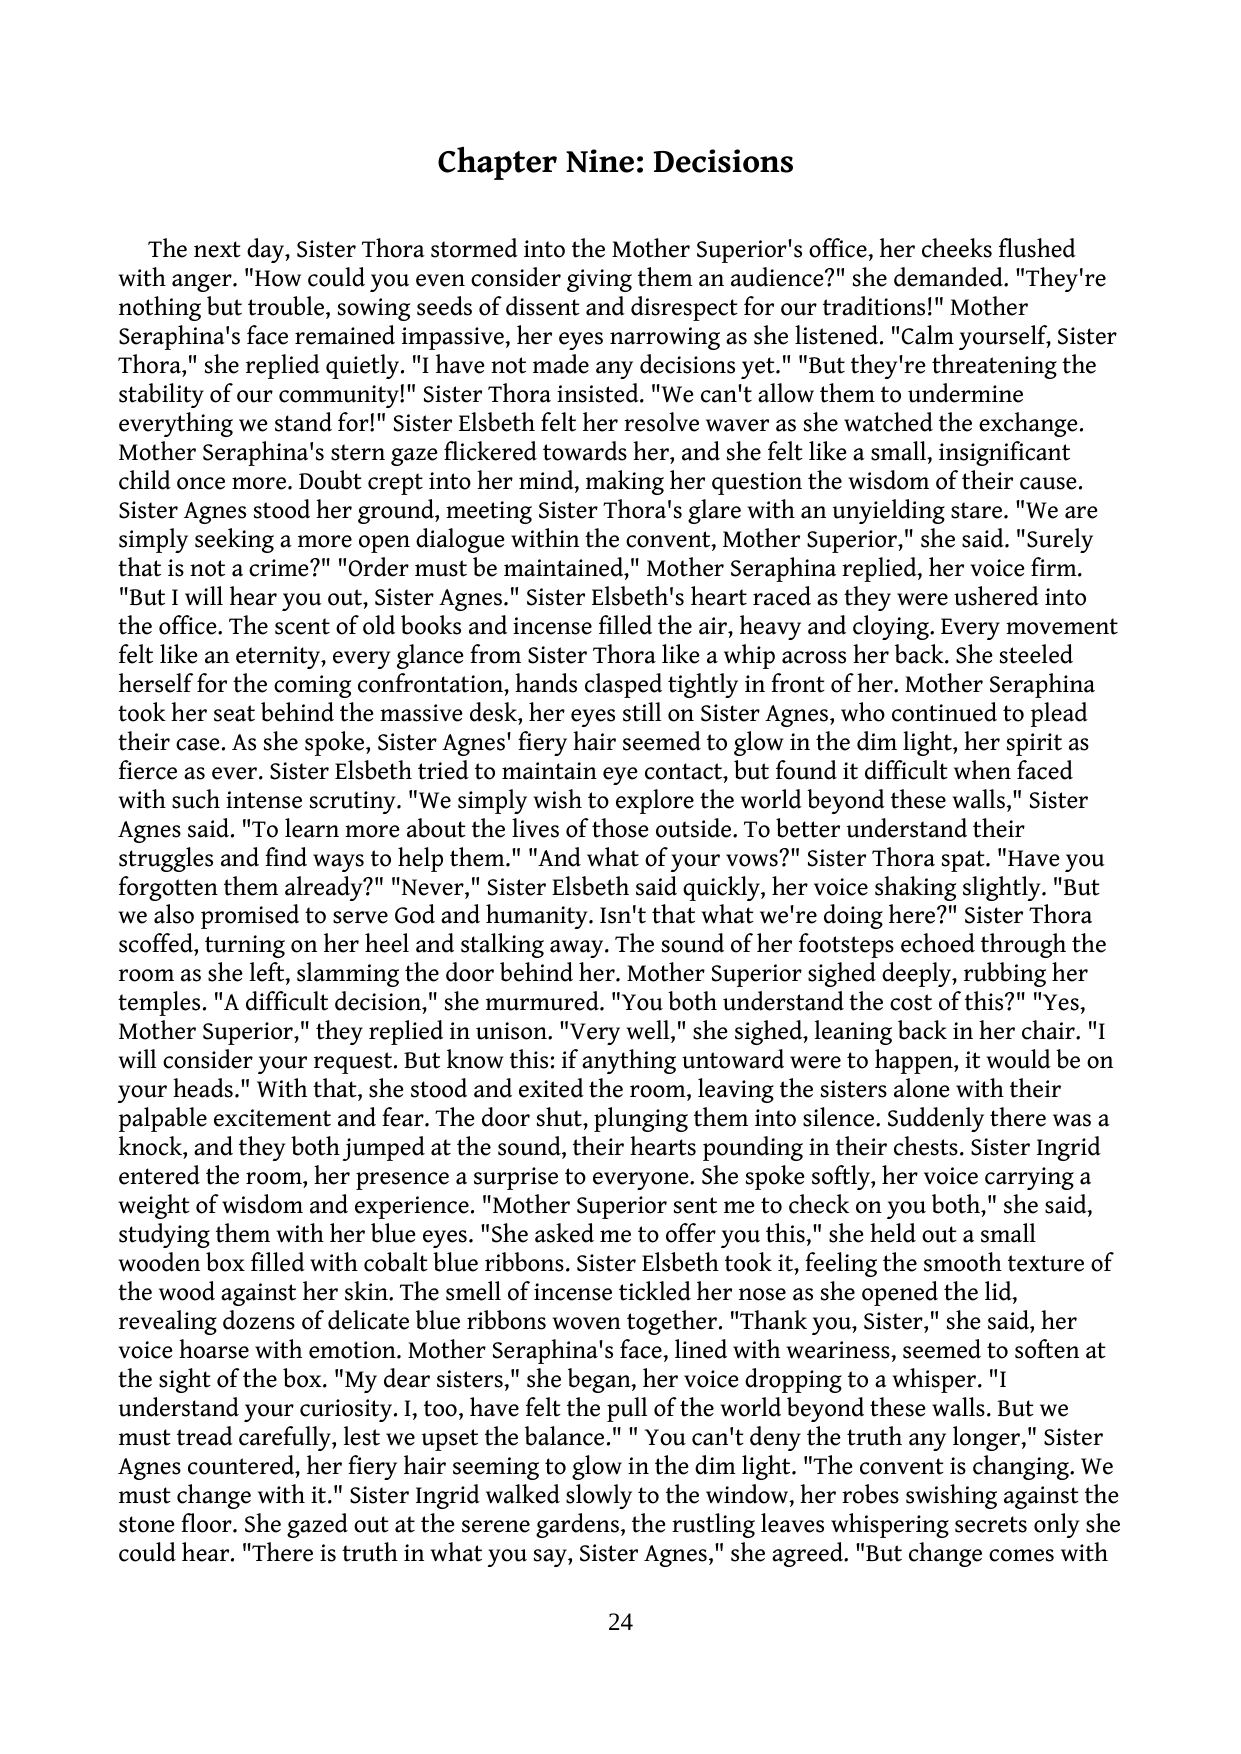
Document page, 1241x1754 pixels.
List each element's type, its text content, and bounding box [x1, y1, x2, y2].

text The next day, Sister Thora stormed into the Mother Superior's office, her cheeks flushed with anger. "How could you even consider giving them an audience?" she demanded. "They're nothing but trouble, sowing seeds of dissent and disrespect for our traditions!" Mother Seraphina's face remained impassive, her eyes narrowing as she listened. "Calm yourself, Sister Thora," she replied quietly. "I have not made any decisions yet." "But they're threatening the stability of our community!" Sister Thora insisted. "We can't allow them to undermine everything we stand for!" Sister Elsbeth felt her resolve waver as she watched the exchange. Mother Seraphina's stern gaze flickered towards her, and she felt like a small, insignificant child once more. Doubt crept into her mind, making her question the wisdom of their cause. Sister Agnes stood her ground, meeting Sister Thora's glare with an unyielding stare. "We are simply seeking a more open dialogue within the convent, Mother Superior," she said. "Surely that is not a crime?" "Order must be maintained," Mother Seraphina replied, her voice firm. "But I will hear you out, Sister Agnes." Sister Elsbeth's heart raced as they were ushered into the office. The scent of old books and incense filled the air, heavy and cloying. Every movement felt like an eternity, every glance from Sister Thora like a whip across her back. She steeled herself for the coming confrontation, hands clasped tightly in front of her. Mother Seraphina took her seat behind the massive desk, her eyes still on Sister Agnes, who continued to plead their case. As she spoke, Sister Agnes' fiery hair seemed to glow in the dim light, her spirit as fierce as ever. Sister Elsbeth tried to maintain eye contact, but found it difficult when faced with such intense scrutiny. "We simply wish to explore the world beyond these walls," Sister Agnes said. "To learn more about the lives of those outside. To better understand their struggles and find ways to help them." "And what of your vows?" Sister Thora spat. "Have you forgotten them already?" "Never," Sister Elsbeth said quickly, her voice shaking slightly. "But we also promised to serve God and humanity. Isn't that what we're doing here?" Sister Thora scoffed, turning on her heel and stalking away. The sound of her footsteps echoed through the room as she left, slamming the door behind her. Mother Superior sighed deeply, rubbing her temples. "A difficult decision," she murmured. "You both understand the cost of this?" "Yes, Mother Superior," they replied in unison. "Very well," she sighed, leaning back in her chair. "I will consider your request. But know this: if anything untoward were to happen, it would be on your heads." With that, she stood and exited the room, leaving the sisters alone with their palpable excitement and fear. The door shut, plunging them into silence. Suddenly there was a knock, and they both jumped at the sound, their hearts pounding in their chests. Sister Ingrid entered the room, her presence a surprise to everyone. She spoke softly, her voice carrying a weight of wisdom and experience. "Mother Superior sent me to check on you both," she said, studying them with her blue eyes. "She asked me to offer you this," she held out a small wooden box filled with cobalt blue ribbons. Sister Elsbeth took it, feeling the smooth texture of the wood against her skin. The smell of incense tickled her nose as she opened the lid, revealing dozens of delicate blue ribbons woven together. "Thank you, Sister," she said, her voice hoarse with emotion. Mother Seraphina's face, lined with weariness, seemed to soften at the sight of the box. "My dear sisters," she began, her voice dropping to a whisper. "I understand your curiosity. I, too, have felt the pull of the world beyond these walls. But we must tread carefully, lest we upset the balance." " You can't deny the truth any longer," Sister Agnes countered, her fiery hair seeming to glow in the dim light. "The convent is changing. We must change with it." Sister Ingrid walked slowly to the window, her robes swishing against the stone floor. She gazed out at the serene gardens, the rustling leaves whispering secrets only she could hear. "There is truth in what you say, Sister Agnes," she agreed. "But change comes with [118, 236, 1122, 1568]
subtitle Chapter Nine: Decisions [118, 143, 1122, 182]
